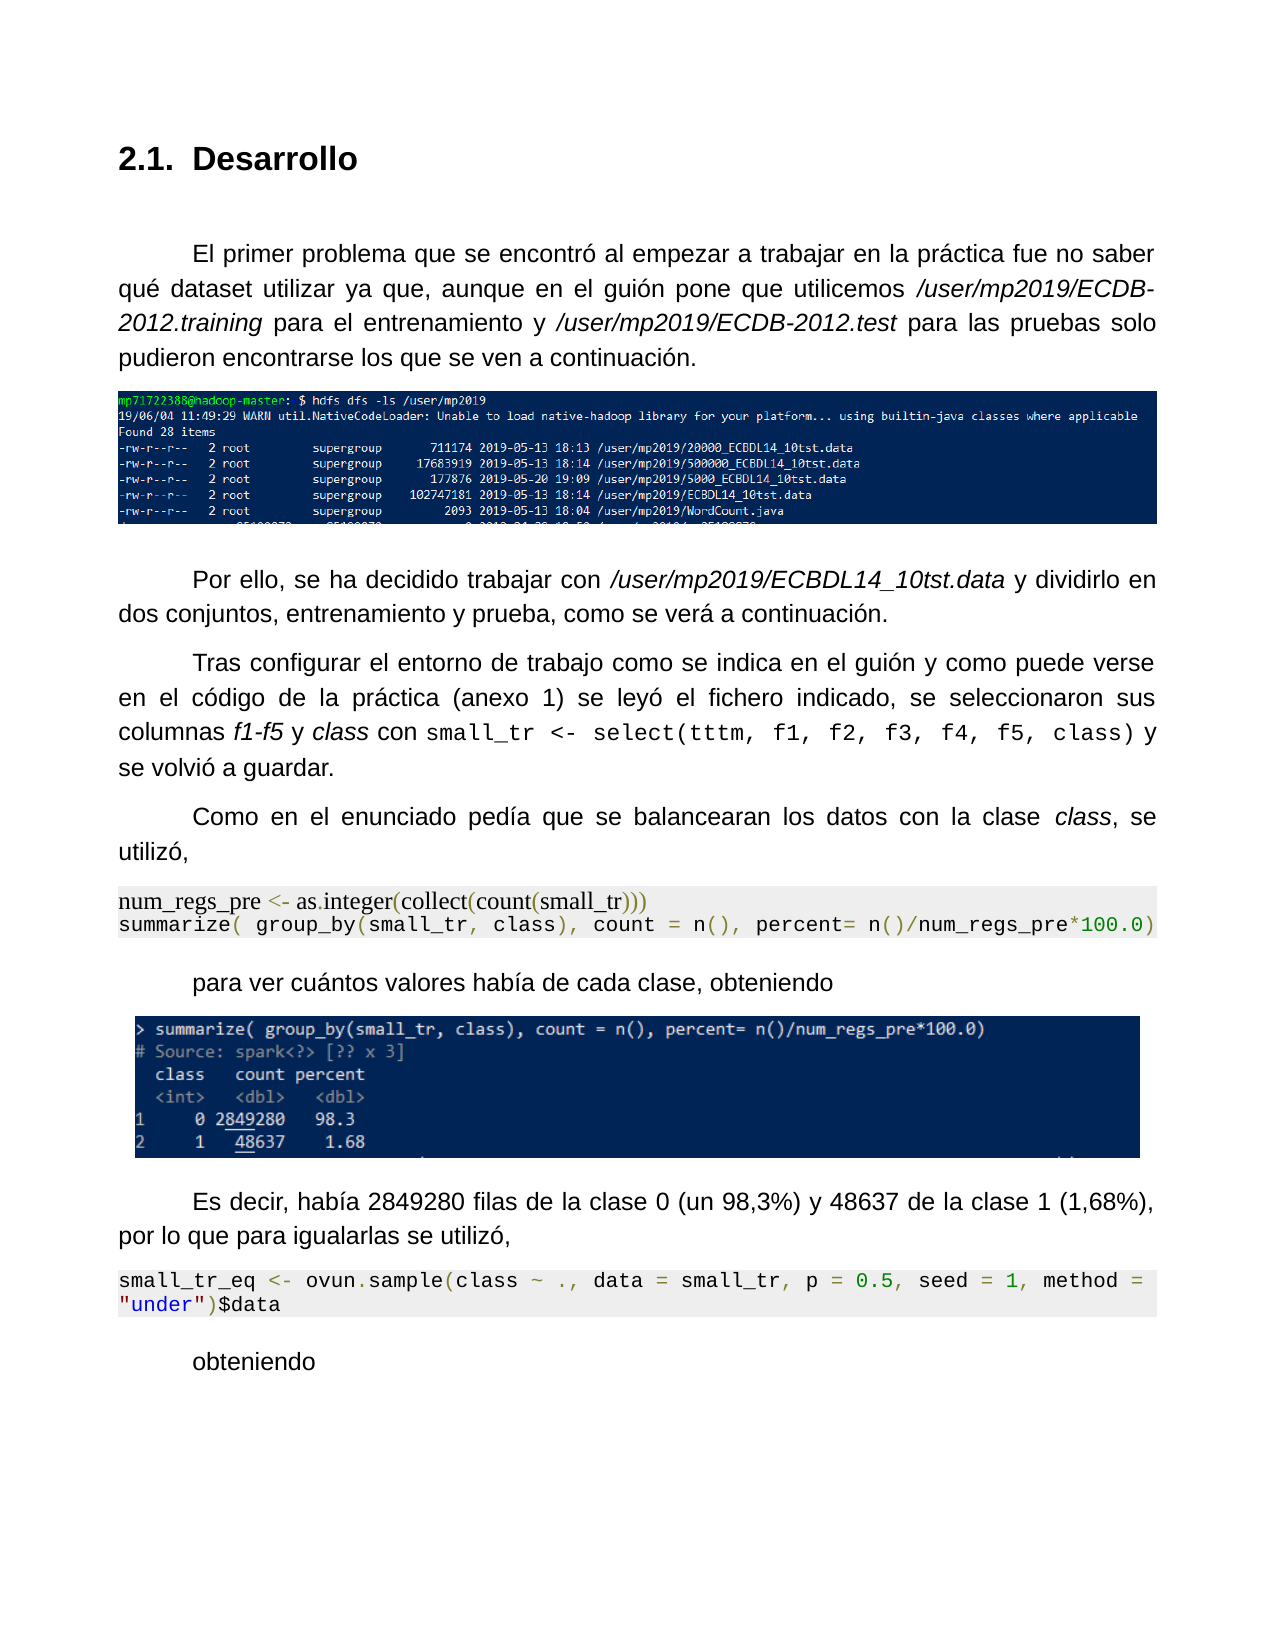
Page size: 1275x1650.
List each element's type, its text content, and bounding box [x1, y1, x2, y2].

text para ver cuántos valores había de cada clase, obteniendo [118, 968, 1157, 996]
text Tras configurar el entorno de trabajo como se indica en el guión y como puede verse en el código de la práctica (anexo 1) se leyó el fichero indicado, se seleccionaron sus columnas f1-f5 y class con small_tr <- select(tttm, f1, f2, f3, f4, f5, class) y se volvió a guardar. [118, 648, 1157, 782]
text summarize( group_by(small_tr, class), count = n(), percent= n()/num_regs_pre*100.0) [118, 914, 1157, 938]
picture [118, 391, 1157, 524]
text Por ello, se ha decidido trabajar con /user/mp2019/ECBDL14_10tst.data y dividirlo en dos conjuntos, entrenamiento y prueba, como se verá a continuación. [118, 564, 1157, 628]
text Es decir, había 2849280 filas de la clase 0 (un 98,3%) y 48637 de la clase 1 (1,68%), por lo que para igualarlas se utilizó, [118, 1187, 1157, 1250]
text small_tr_eq <- ovun.sample(class ~ ., data = small_tr, p = 0.5, seed = 1, method = "under")$data [118, 1270, 1157, 1317]
subtitle 2.1. Desarrollo [118, 139, 1157, 178]
text obteniendo [118, 1347, 1157, 1376]
picture [135, 1016, 1140, 1158]
text Como en el enunciado pedía que se balancearan los datos con la clase class, se utilizó, [118, 802, 1157, 865]
text El primer problema que se encontró al empezar a trabajar en la práctica fue no saber qué dataset utilizar ya que, aunque en el guión pone que utilicemos /user/mp2019/ECDB-2012.training para el entrenamiento y /user/mp2019/ECDB-2012.test para las pruebas solo pudieron encontrarse los que se ven a continuación. [118, 239, 1157, 371]
text num_regs_pre <- as.integer(collect(count(small_tr))) [118, 886, 1157, 914]
